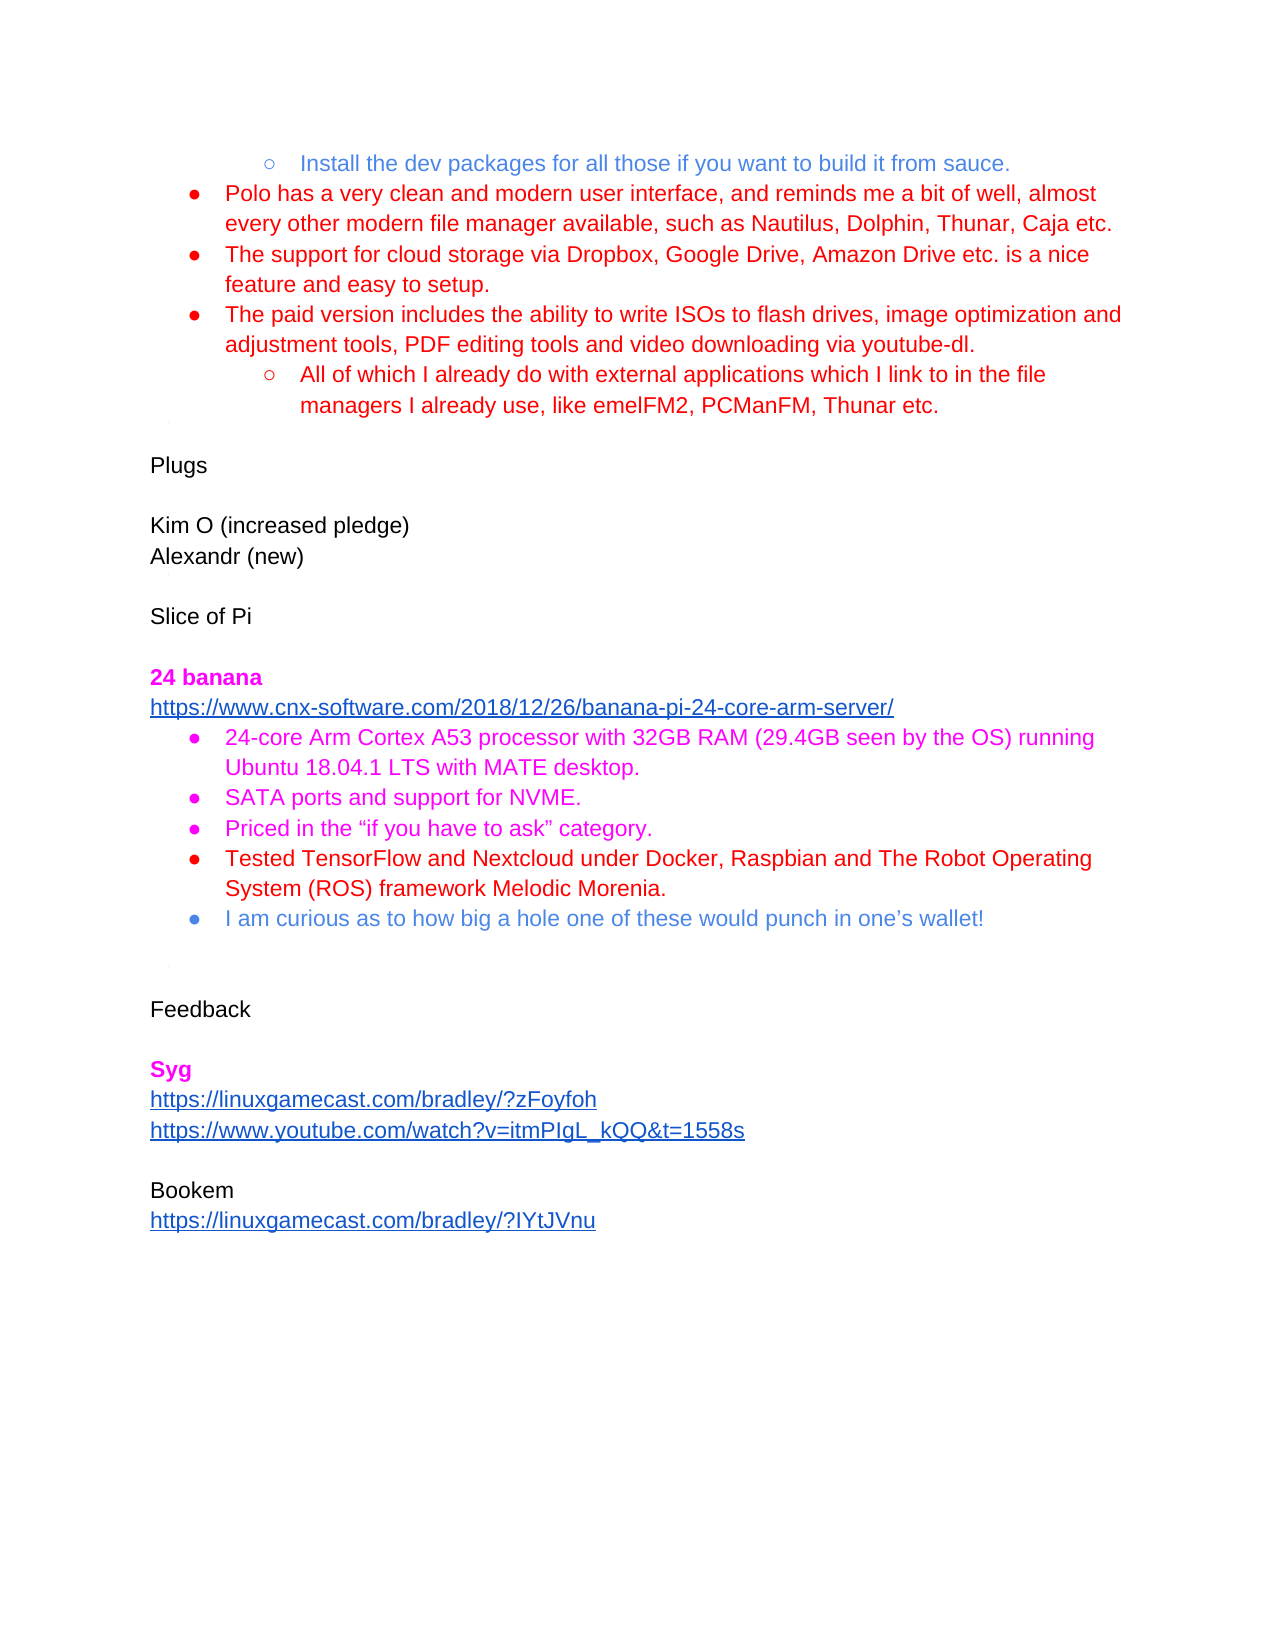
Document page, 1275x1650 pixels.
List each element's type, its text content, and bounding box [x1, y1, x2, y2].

text Slice of Pi [150, 603, 1125, 629]
list 24-core Arm Cortex A53 processor with 32GB RAM (29.4GB seen by the OS) running Ubuntu 18.04.1 LTS with MATE desktop. [187, 724, 1125, 781]
list The paid version includes the ability to write ISOs to flash drives, image optimization and adjustment tools, PDF editing tools and video downloading via youtube-dl. [187, 301, 1125, 358]
text Syg [150, 1056, 1125, 1083]
text https://www.youtube.com/watch?v=itmPIgL_kQQ&t=1558s [150, 1117, 1125, 1143]
text Feedback [150, 996, 1125, 1022]
list The support for cloud storage via Dropbox, Google Drive, Amazon Drive etc. is a nice feature and easy to setup. [187, 241, 1125, 297]
text 24 banana [150, 663, 1125, 690]
text https://linuxgamecast.com/bradley/?IYtJVnu [150, 1207, 1125, 1234]
list I am curious as to how big a hole one of these would punch in one’s wallet! [187, 905, 1125, 932]
list Priced in the “if you have to ask” category. [187, 814, 1125, 841]
text https://linuxgamecast.com/bradley/?zFoyfoh [150, 1086, 1125, 1113]
list All of which I already do with external applications which I link to in the file managers I already use, like emelFM2, PCManFM, Thunar etc. [262, 361, 1125, 418]
text Alexandr (new) [150, 543, 1125, 569]
text Plugs [150, 452, 1125, 478]
list Tested TensorFlow and Nextcloud under Docker, Raspbian and The Robot Operating System (ROS) framework Melodic Morenia. [187, 845, 1125, 901]
list Polo has a very clean and modern user interface, and reminds me a bit of well, almost every other modern file manager available, such as Nautilus, Dolphin, Thunar, Caja etc. [187, 180, 1125, 237]
text https://www.cnx-software.com/2018/12/26/banana-pi-24-core-arm-server/ [150, 694, 1125, 720]
text Kim O (increased pledge) [150, 512, 1125, 539]
list SATA ports and support for NVME. [187, 784, 1125, 811]
list Install the dev packages for all those if you want to build it from sauce. [262, 150, 1125, 176]
text Bookem [150, 1177, 1125, 1203]
